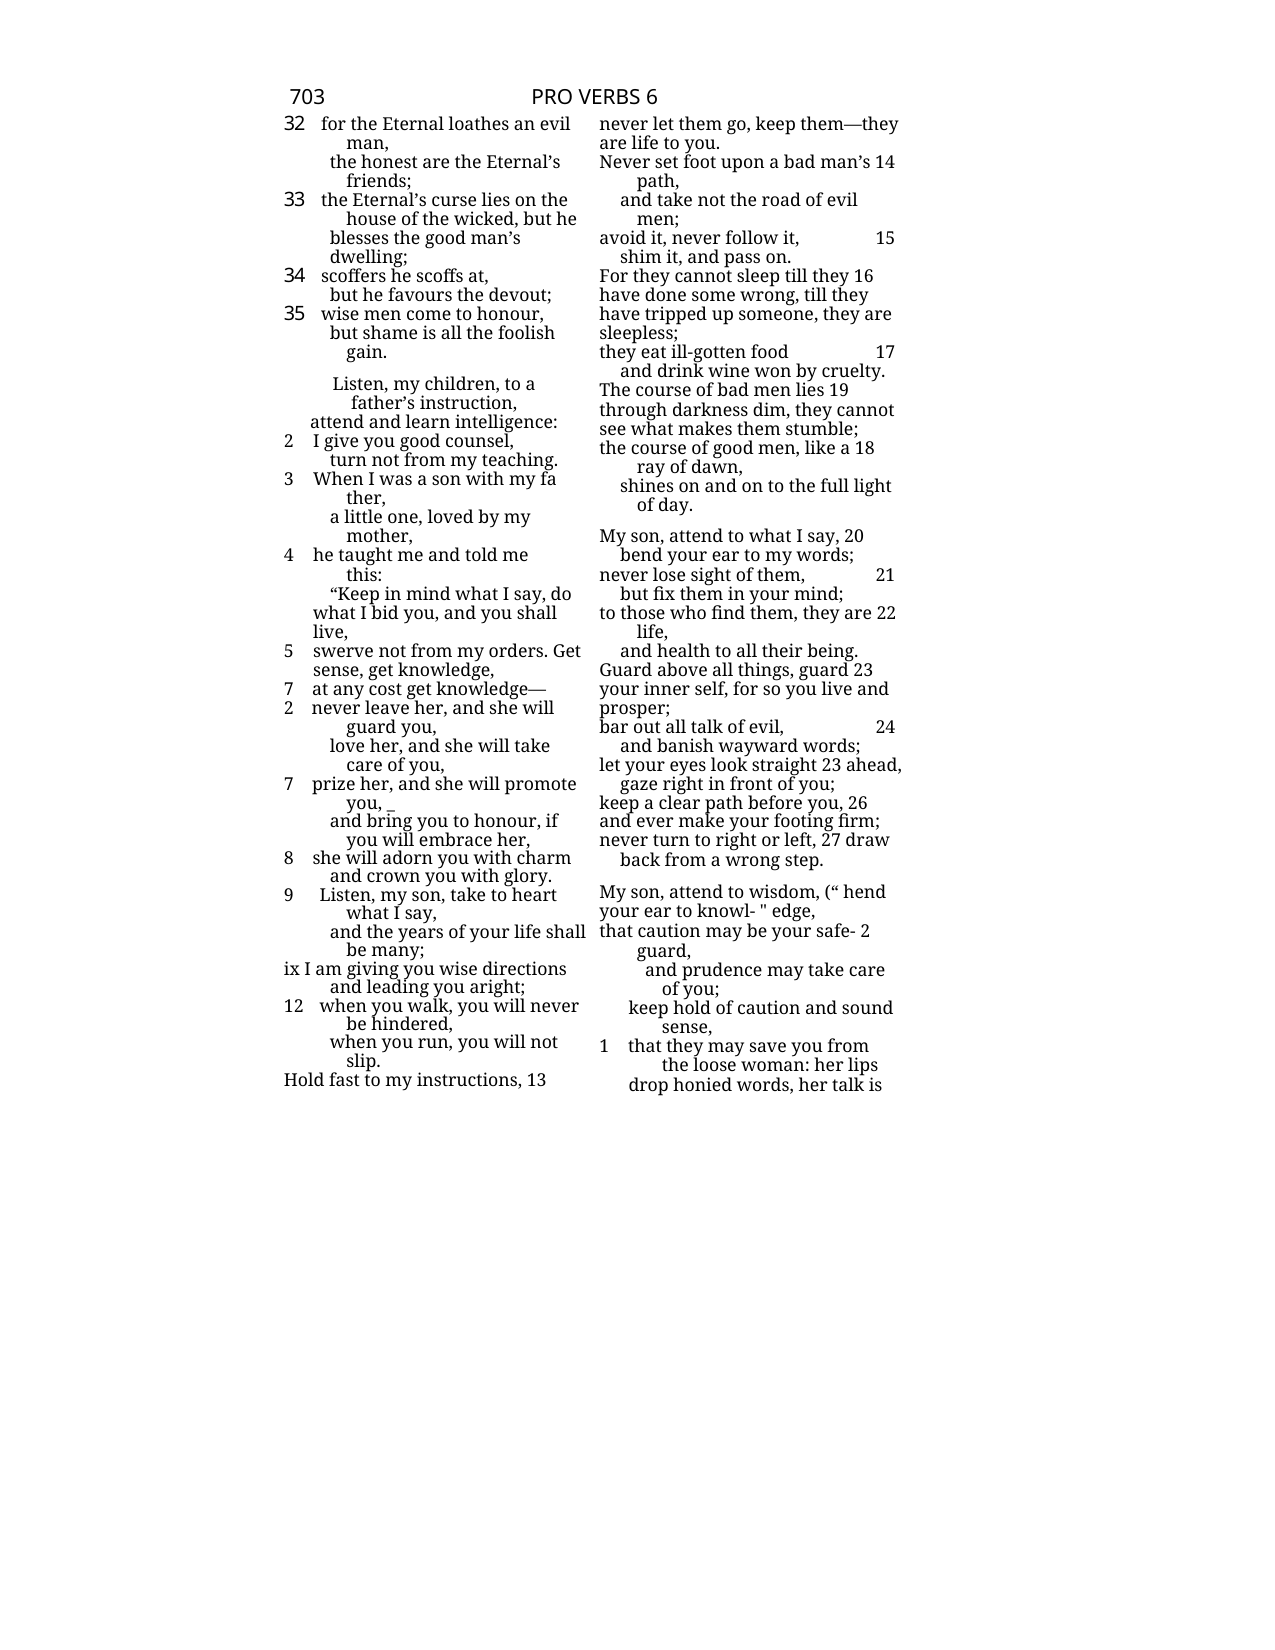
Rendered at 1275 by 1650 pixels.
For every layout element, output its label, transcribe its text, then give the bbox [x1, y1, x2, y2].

list wise men come to honour, [284, 305, 588, 324]
text and prudence may take care of you; [645, 961, 904, 999]
text Listen, my children, to a father’s instruction, attend and learn intelligence: [284, 375, 584, 432]
text For they cannot sleep till they 16 have done some wrong, till they have tripped up someone, they are sleepless; [599, 267, 904, 343]
text The course of bad men lies 19 through darkness dim, they cannot see what makes them stumble; [599, 382, 904, 439]
text and take not the road of evil men; [620, 191, 904, 229]
text love her, and she will take care of you, [329, 737, 588, 775]
list swerve not from my orders. Get sense, get knowledge, [284, 642, 588, 680]
list the Eternal’s curse lies on the [284, 191, 588, 210]
text never turn to right or left, 27 draw back from a wrong step. [599, 831, 904, 870]
text let your eyes look straight 23 ahead, [599, 756, 904, 775]
text shim it, and pass on. [620, 248, 904, 267]
list never leave her, and she will [284, 699, 588, 718]
list he taught me and told me [284, 547, 588, 566]
list for the Eternal loathes an evil [284, 115, 588, 134]
text ix I am giving you wise directions and leading you aright; [284, 960, 588, 997]
text Hold fast to my instructions, 13 [284, 1071, 588, 1090]
text Never set foot upon a bad man’s 14 path, [599, 153, 904, 191]
text never lose sight of them, 21 [599, 566, 904, 585]
text avoid it, never follow it, 15 [599, 229, 904, 248]
text gaze right in front of you; [620, 775, 904, 794]
text and crown you with glory. [329, 868, 588, 887]
text bar out all talk of evil, 24 [599, 718, 904, 737]
text a little one, loved by my mother, [329, 508, 588, 547]
text never let them go, keep them—they are life to you. [599, 115, 904, 153]
text shines on and on to the full light of day. [620, 477, 904, 515]
text the course of good men, like a 18 ray of dawn, [599, 439, 904, 477]
text “Keep in mind what I say, do what I bid you, and you shall live, [313, 585, 588, 642]
text My son, attend to what I say, 20 bend your ear to my words; [599, 528, 904, 566]
list scoffers he scoffs at, [284, 267, 588, 286]
text man, [329, 134, 588, 153]
text and drink wine won by cruelty. [620, 363, 904, 382]
list at any cost get knowledge— [284, 680, 588, 699]
text the loose woman: her lips drop honied words, her talk is [628, 1057, 904, 1095]
text they eat ill-gotten food 17 [599, 343, 904, 363]
text house of the wicked, but he blesses the good man’s dwelling; [329, 210, 588, 267]
text but fix them in your mind; [620, 585, 904, 604]
text but he favours the devout; [329, 286, 588, 305]
list Listen, my son, take to heart what I say, [284, 887, 588, 923]
text keep a clear path before you, 26 and ever make your footing firm; [599, 794, 904, 831]
list she will adorn you with charm [284, 850, 588, 868]
list when you walk, you will never be hindered, [284, 997, 588, 1034]
text and health to all their being. [620, 642, 904, 661]
list prize her, and she will promote [284, 775, 588, 794]
text this: [329, 566, 588, 585]
text guard you, [329, 718, 588, 737]
text to those who find them, they are 22 life, [599, 604, 904, 642]
text and the years of your life shall be many; [329, 923, 588, 960]
text you, _ [329, 794, 588, 813]
text Guard above all things, guard 23 your inner self, for so you live and prosper; [599, 661, 904, 718]
list When I was a son with my fa­ [284, 470, 588, 489]
text but shame is all the foolish gain. [329, 324, 588, 363]
text that caution may be your safe- 2 guard, [599, 921, 904, 961]
text the honest are the Eternal’s friends; [329, 153, 588, 191]
text when you run, you will not slip. [329, 1034, 588, 1071]
text ther, [329, 489, 588, 508]
text keep hold of caution and sound sense, [628, 999, 904, 1038]
text My son, attend to wisdom, (“ hend your ear to knowl- " edge, [599, 883, 904, 921]
text turn not from my teaching. [329, 451, 588, 470]
list that they may save you from [599, 1038, 904, 1057]
list I give you good counsel, [284, 432, 588, 451]
text and banish wayward words; [620, 737, 904, 756]
text and bring you to honour, if you will embrace her, [329, 813, 588, 850]
